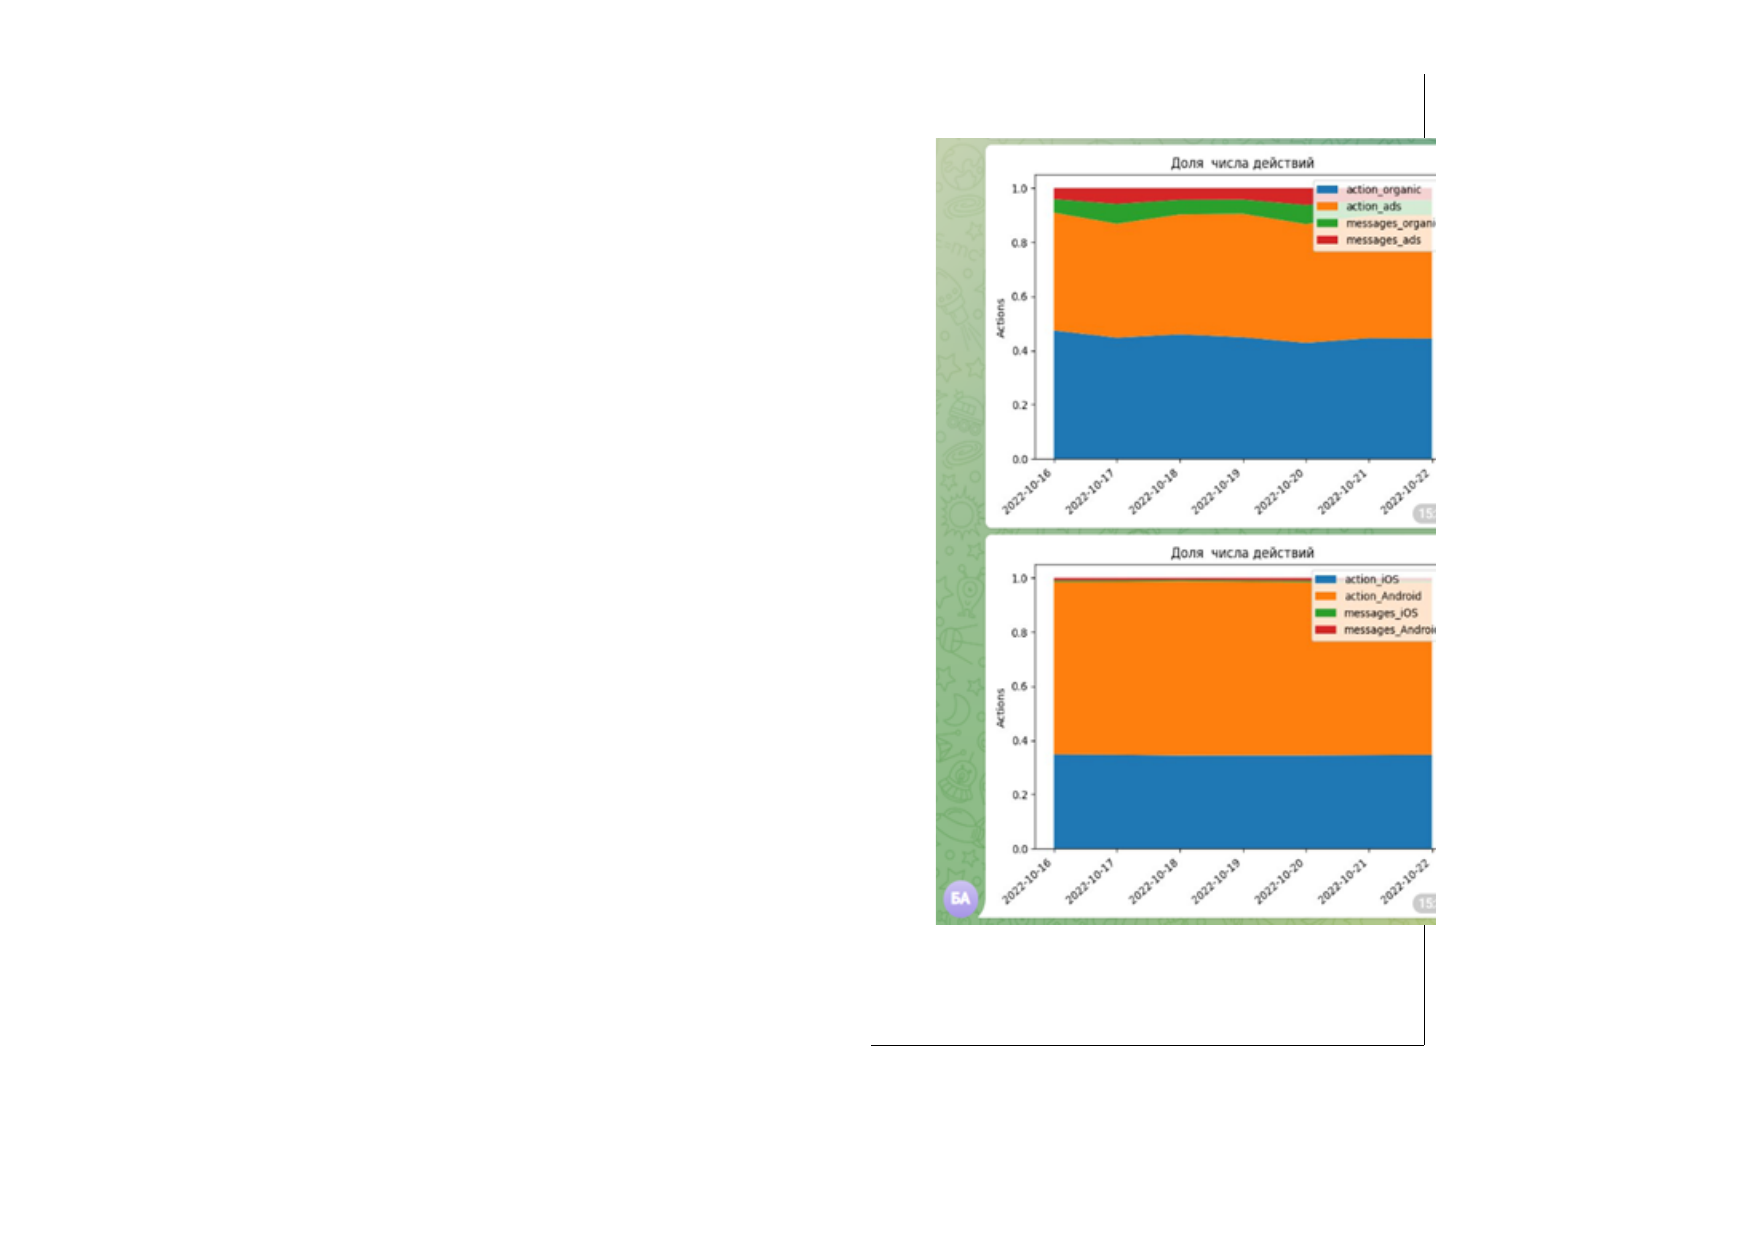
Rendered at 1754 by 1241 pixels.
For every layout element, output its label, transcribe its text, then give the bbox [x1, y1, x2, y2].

table_cell [1425, 925, 1436, 1045]
table_cell [1425, 74, 1436, 138]
table_cell [860, 74, 1424, 1045]
table_cell Соберите единый отчет по работе всего приложения. В отчете должна быть информация и по ленте новостей, и по сервису отправки сообщений. Продумайте, какие метрики необходимо отобразить в этом отчете? Как можно показать их динамику? Приложите к отчету графики или файлы, чтобы сделать его более наглядным и информативным. Отчет должен быть не просто набором графиков или текста, а помогать отвечать бизнесу на вопросы о работе всего приложения совокупно. Автоматизируйте отправку отчета с помощью Airflow. Код для сборки отчета разместите в GitLab. Оценка: 10 из 10, Комментарий преподавателя: «Отчет крутой :) мне нравится». [166, 74, 860, 1045]
